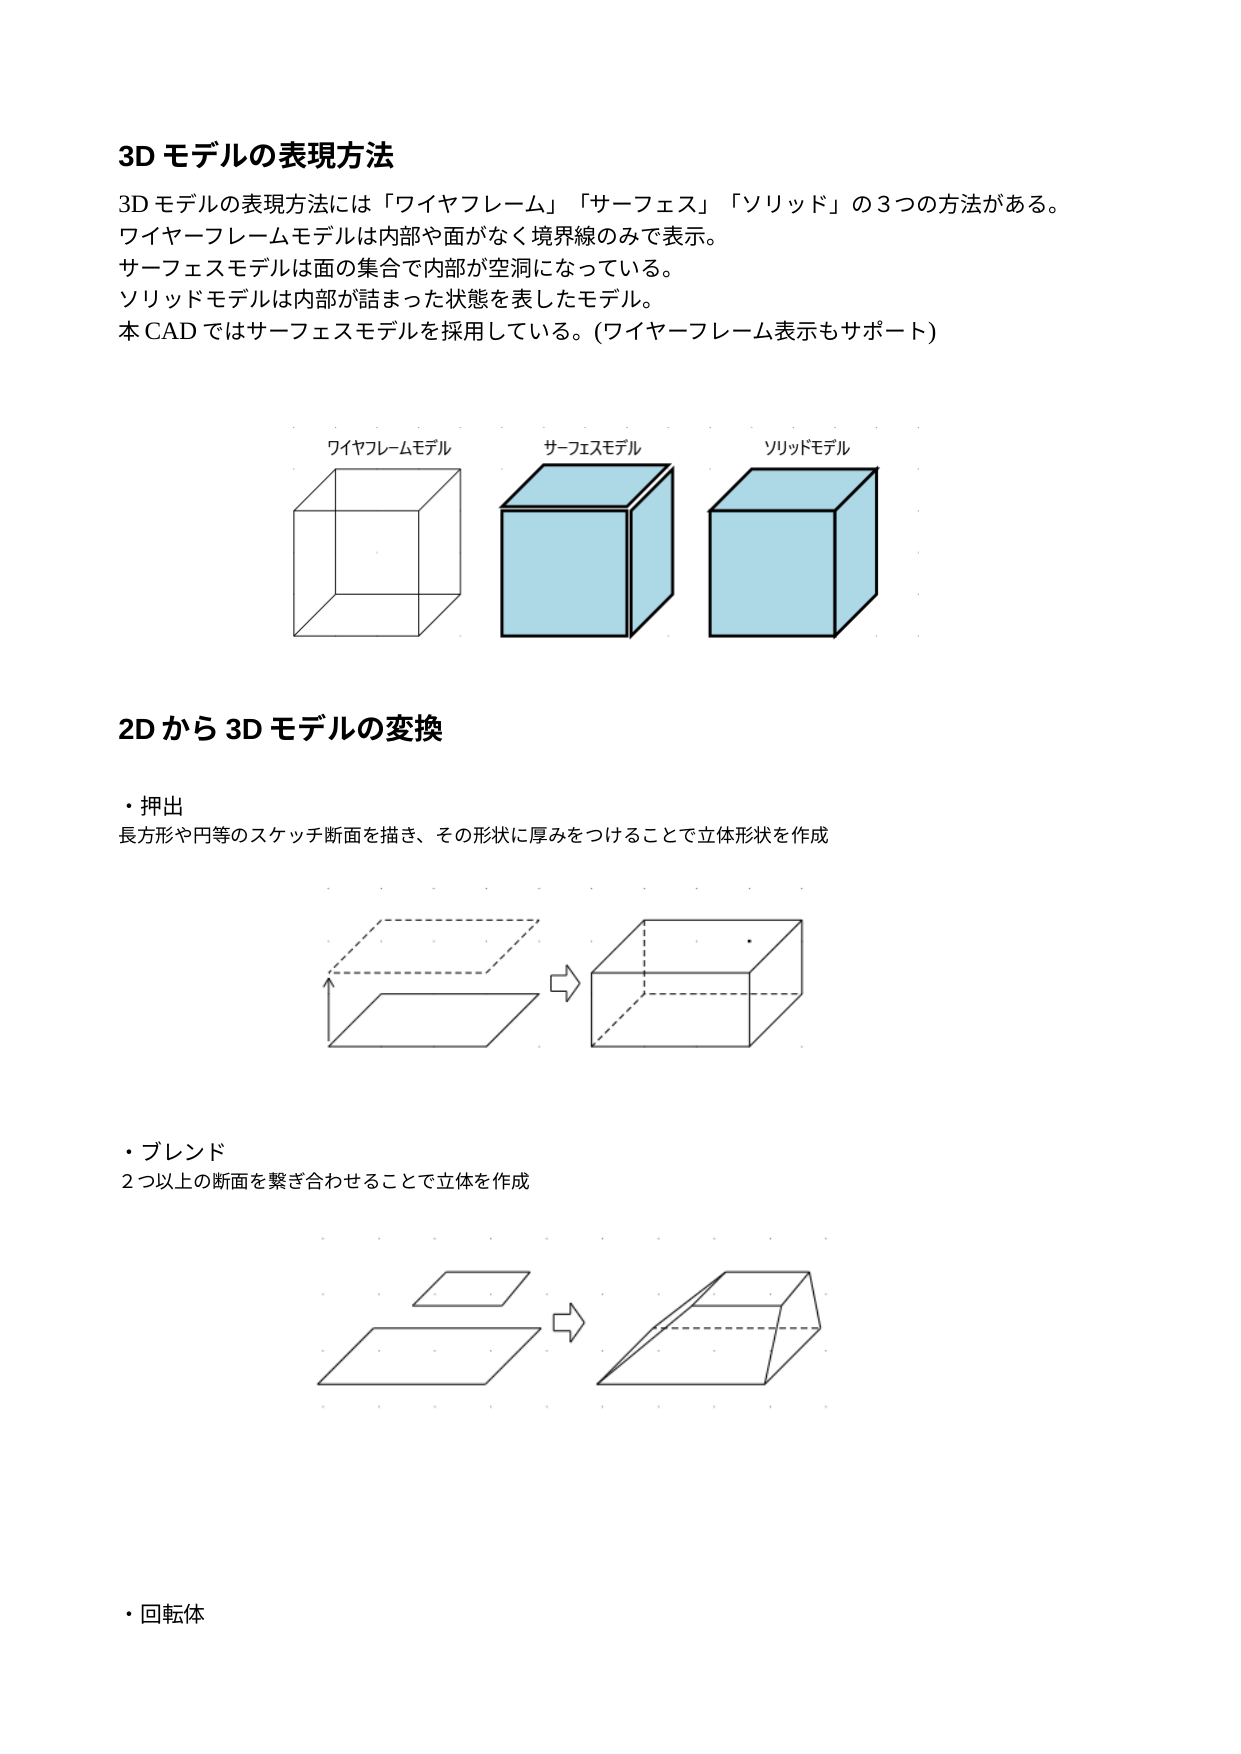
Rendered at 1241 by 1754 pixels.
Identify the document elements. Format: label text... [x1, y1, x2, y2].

subtitle 3Dモデルの表現方法 [118, 133, 1122, 175]
picture [291, 883, 839, 1082]
text 3Dモデルの表現方法には「ワイヤフレーム」「サーフェス」「ソリッド」の３つの方法がある。 [118, 187, 1122, 219]
text ・回転体 [118, 1597, 1122, 1628]
text ワイヤーフレームモデルは内部や面がなく境界線のみで表示。 [118, 219, 1122, 251]
text ２つ以上の断面を繋ぎ合わせることで立体を作成 [118, 1167, 1122, 1194]
text 本CADではサーフェスモデルを採用している。(ワイヤーフレーム表示もサポート) [118, 314, 1122, 346]
picture [302, 1222, 848, 1426]
subtitle 2Dから3Dモデルの変換 [118, 705, 1122, 748]
text 長方形や円等のスケッチ断面を描き、その形状に厚みをつけることで立体形状を作成 [118, 821, 1122, 848]
text ソリッドモデルは内部が詰まった状態を表したモデル。 [118, 282, 1122, 314]
text サーフェスモデルは面の集合で内部が空洞になっている。 [118, 251, 1122, 282]
text ・押出 [118, 789, 1122, 821]
text ・ブレンド [118, 1135, 1122, 1167]
picture [259, 410, 923, 669]
